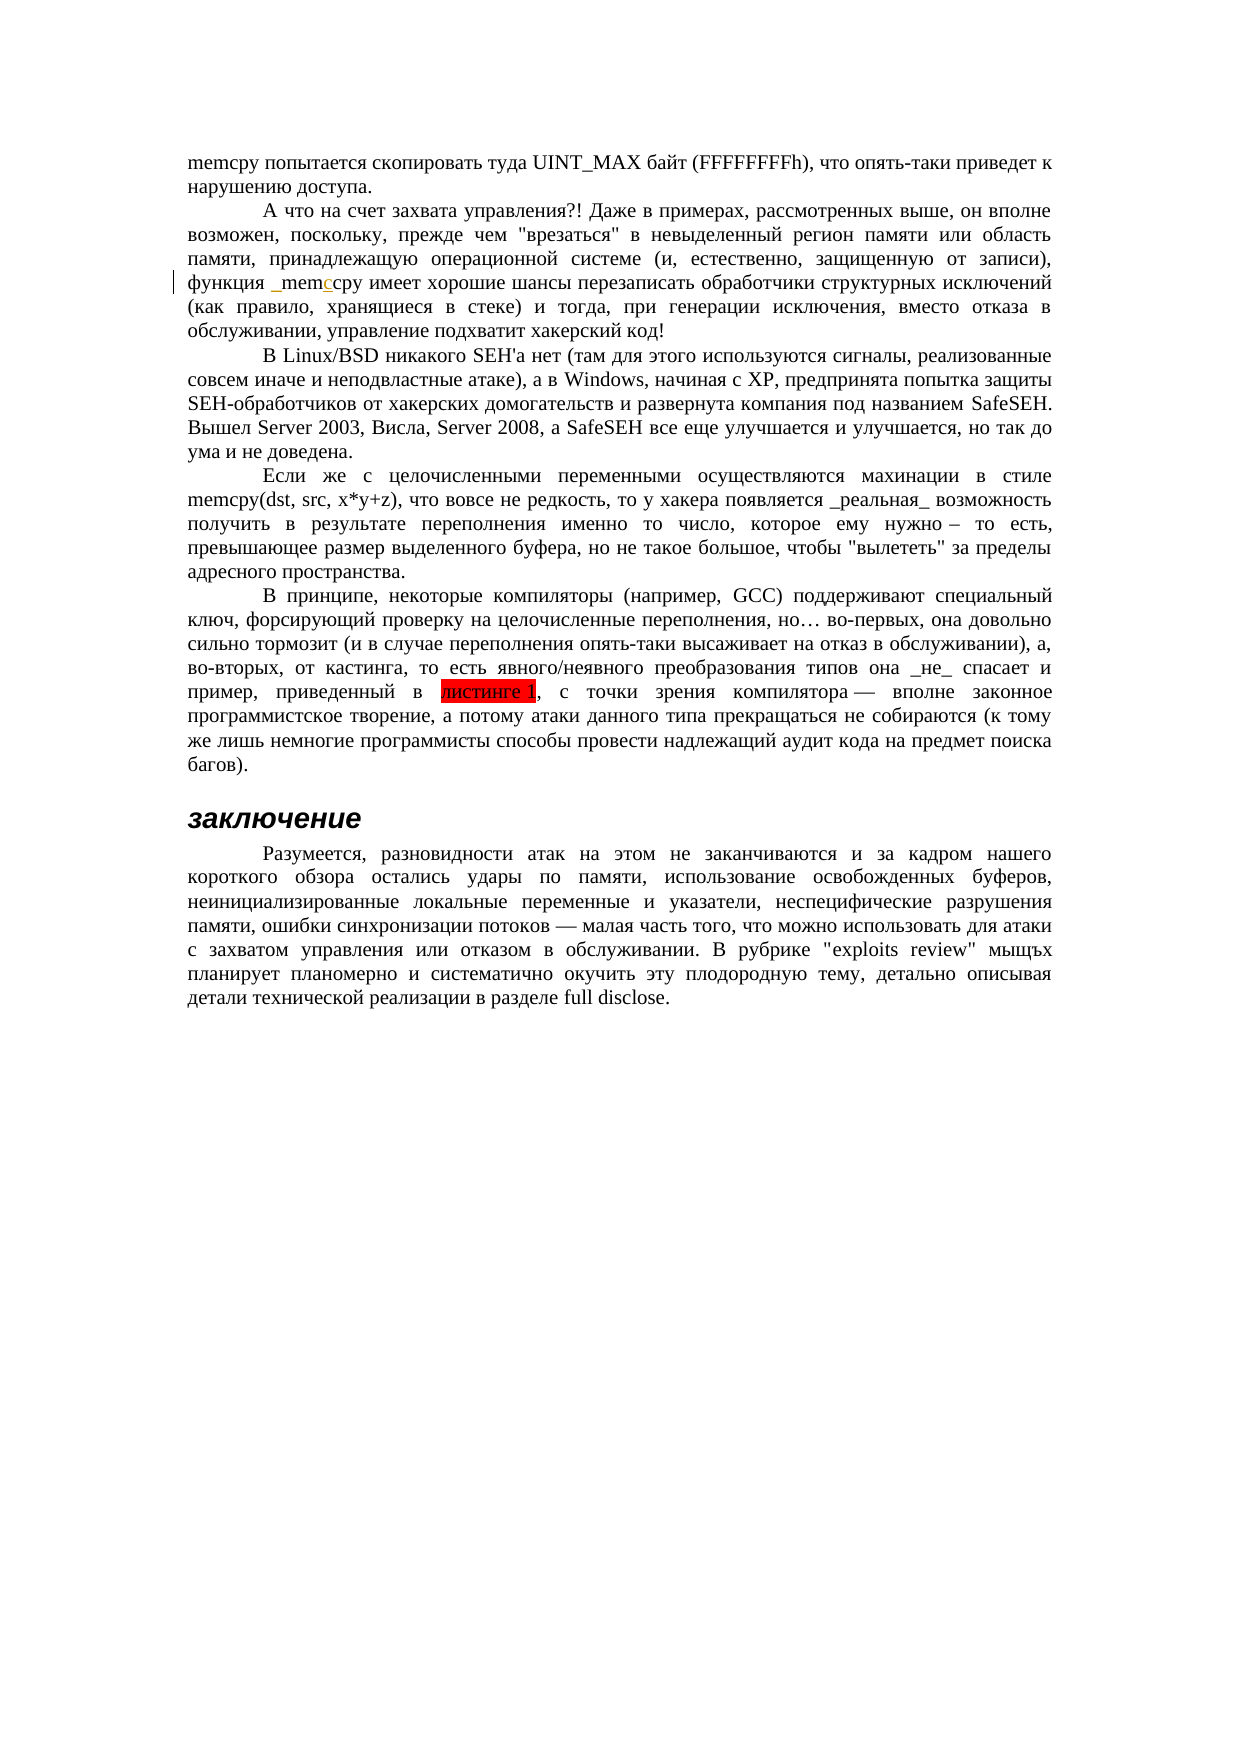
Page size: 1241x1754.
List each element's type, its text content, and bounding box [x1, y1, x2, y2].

text memcpy попытается скопировать туда UINT_MAX байт (FFFFFFFFh), что опять-таки приведет к нарушению доступа. [187, 150, 1053, 198]
text Если же с целочисленными переменными осуществляются махинации в стиле memcpy(dst, src, x*y+z), что вовсе не редкость, то у хакера появляется _реальная_ возможность получить в результате переполнения именно то число, которое ему нужно – то есть, превышающее размер выделенного буфера, но не такое большое, чтобы "вылететь" за пределы адресного пространства. [187, 463, 1053, 583]
text А что на счет захвата управления?! Даже в примерах, рассмотренных выше, он вполне возможен, поскольку, прежде чем "врезаться" в невыделенный регион памяти или область памяти, принадлежащую операционной системе (и, естественно, защищенную от записи), функция _memccpy имеет хорошие шансы перезаписать обработчики структурных исключений (как правило, хранящиеся в стеке) и тогда, при генерации исключения, вместо отказа в обслуживании, управление подхватит хакерский код! [187, 198, 1053, 342]
text В Linux/BSD никакого SEH'а нет (там для этого используются сигналы, реализованные совсем иначе и неподвластные атаке), а в Windows, начиная с XP, предпринята попытка защиты SEH-обработчиков от хакерских домогательств и развернута компания под названием SafeSEH. Вышел Server 2003, Висла, Server 2008, а SafeSEH все еще улучшается и улучшается, но так до ума и не доведена. [187, 342, 1053, 463]
text В принципе, некоторые компиляторы (например, GCC) поддерживают специальный ключ, форсирующий проверку на целочисленные переполнения, но… во-первых, она довольно сильно тормозит (и в случае переполнения опять-таки высаживает на отказ в обслуживании), а, во-вторых, от кастинга, то есть явного/неявного преобразования типов она _не_ спасает и пример, приведенный в листинге 1, с точки зрения компилятора — вполне законное программистское творение, а потому атаки данного типа прекращаться не собираются (к тому же лишь немногие программисты способы провести надлежащий аудит кода на предмет поиска багов). [187, 583, 1053, 776]
subtitle заключение [187, 801, 1053, 834]
text Разумеется, разновидности атак на этом не заканчиваются и за кадром нашего короткого обзора остались удары по памяти, использование освобожденных буферов, неинициализированные локальные переменные и указатели, неспецифические разрушения памяти, ошибки синхронизации потоков — малая часть того, что можно использовать для атаки с захватом управления или отказом в обслуживании. В рубрике "exploits review" мыщъх планирует планомерно и систематично окучить эту плодородную тему, детально описывая детали технической реализации в разделе full disclose. [187, 840, 1053, 1009]
